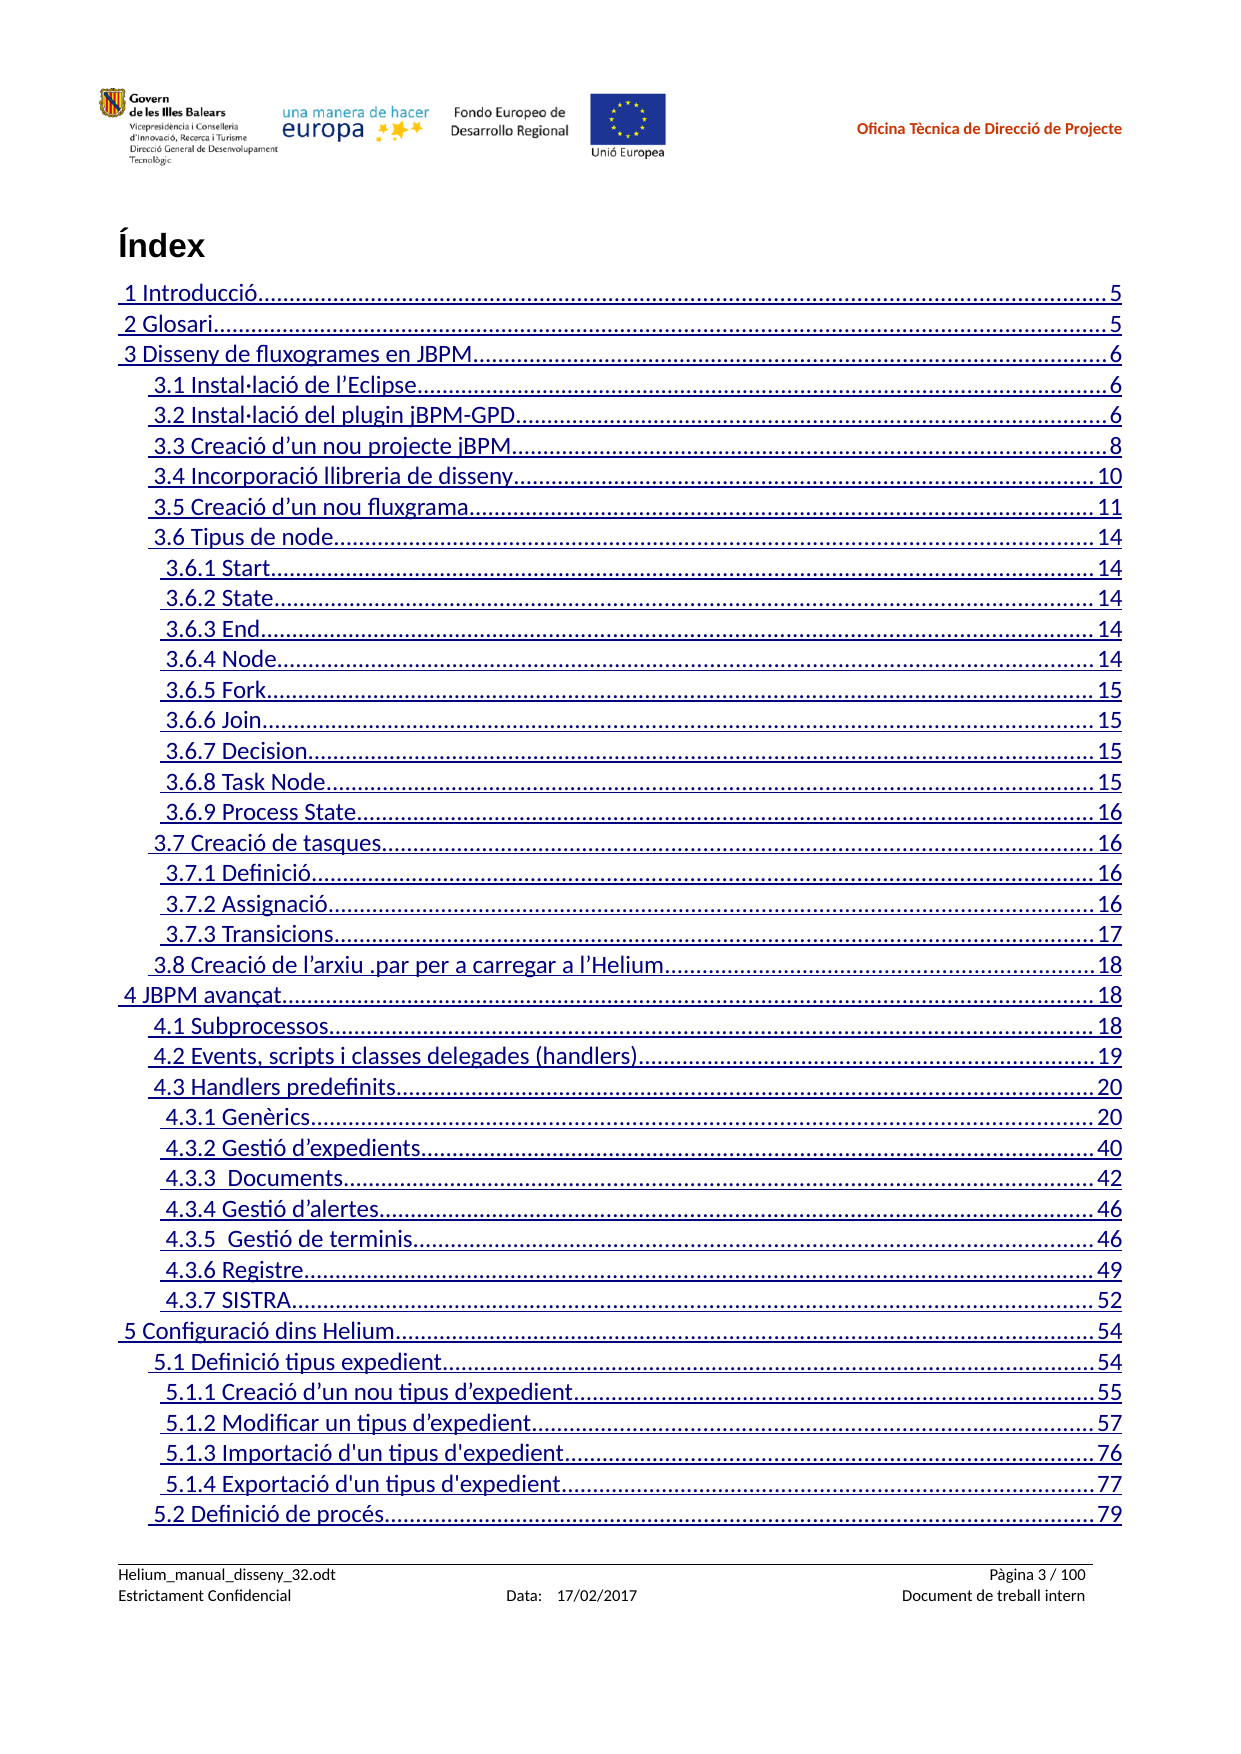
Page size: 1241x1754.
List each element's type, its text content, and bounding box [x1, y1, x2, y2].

text 3.7.2 Assignació 16 [160, 888, 1122, 914]
text 3.6.4 Node 14 [160, 644, 1122, 670]
text 4.3.2 Gestió d’expedients 40 [160, 1132, 1122, 1158]
text 3.6.7 Decision 15 [160, 735, 1122, 761]
text 3.5 Creació d’un nou fluxgrama 11 [148, 491, 1122, 517]
text 5.1.4 Exportació d'un tipus d'expedient 77 [160, 1468, 1122, 1494]
text 3.7.1 Definició 16 [160, 857, 1122, 883]
text 3.6.6 Join 15 [160, 705, 1122, 731]
text 5.1.3 Importació d'un tipus d'expedient 76 [160, 1437, 1122, 1463]
text 4.2 Events, scripts i classes delegades (handlers) 19 [148, 1040, 1122, 1066]
text 3.7 Creació de tasques 16 [148, 827, 1122, 853]
text 4.3 Handlers predefinits 20 [148, 1071, 1122, 1097]
text 5.1.1 Creació d’un nou tipus d’expedient 55 [160, 1376, 1122, 1402]
subtitle Índex [118, 226, 1122, 265]
text 3.3 Creació d’un nou projecte jBPM 8 [148, 430, 1122, 456]
text 3.1 Instal·lació de l’Eclipse 6 [148, 369, 1122, 395]
text 5 Configuració dins Helium 54 [118, 1315, 1122, 1341]
text 3.2 Instal·lació del plugin jBPM-GPD 6 [148, 399, 1122, 425]
text 5.1 Definició tipus expedient 54 [148, 1346, 1122, 1372]
text 3.6 Tipus de node 14 [148, 522, 1122, 548]
text 5.2 Definició de procés 79 [148, 1498, 1122, 1524]
text 3.8 Creació de l’arxiu .par per a carregar a l’Helium 18 [148, 949, 1122, 975]
text 4.3.5 Gestió de terminis 46 [160, 1223, 1122, 1250]
text 4.3.7 SISTRA 52 [160, 1284, 1122, 1311]
text 3.6.1 Start 14 [160, 552, 1122, 578]
text 4 JBPM avançat 18 [118, 979, 1122, 1005]
text 4.3.6 Registre 49 [160, 1254, 1122, 1280]
text 4.1 Subprocessos 18 [148, 1010, 1122, 1036]
text 5.1.2 Modificar un tipus d’expedient 57 [160, 1407, 1122, 1433]
text 3.6.9 Process State 16 [160, 796, 1122, 822]
text 3.7.3 Transicions 17 [160, 918, 1122, 944]
text 3 Disseny de fluxogrames en JBPM 6 [118, 338, 1122, 364]
text 3.6.2 State 14 [160, 583, 1122, 609]
text 4.3.3 Documents 42 [160, 1162, 1122, 1189]
text 4.3.1 Genèrics 20 [160, 1101, 1122, 1128]
text 1 Introducció 5 [118, 277, 1122, 303]
picture [99, 87, 668, 166]
text 3.6.5 Fork 15 [160, 674, 1122, 700]
text 3.6.3 End 14 [160, 613, 1122, 639]
text 2 Glosari 5 [118, 308, 1122, 334]
text 3.6.8 Task Node 15 [160, 766, 1122, 792]
text 4.3.4 Gestió d’alertes 46 [160, 1193, 1122, 1219]
text 3.4 Incorporació llibreria de disseny 10 [148, 461, 1122, 486]
